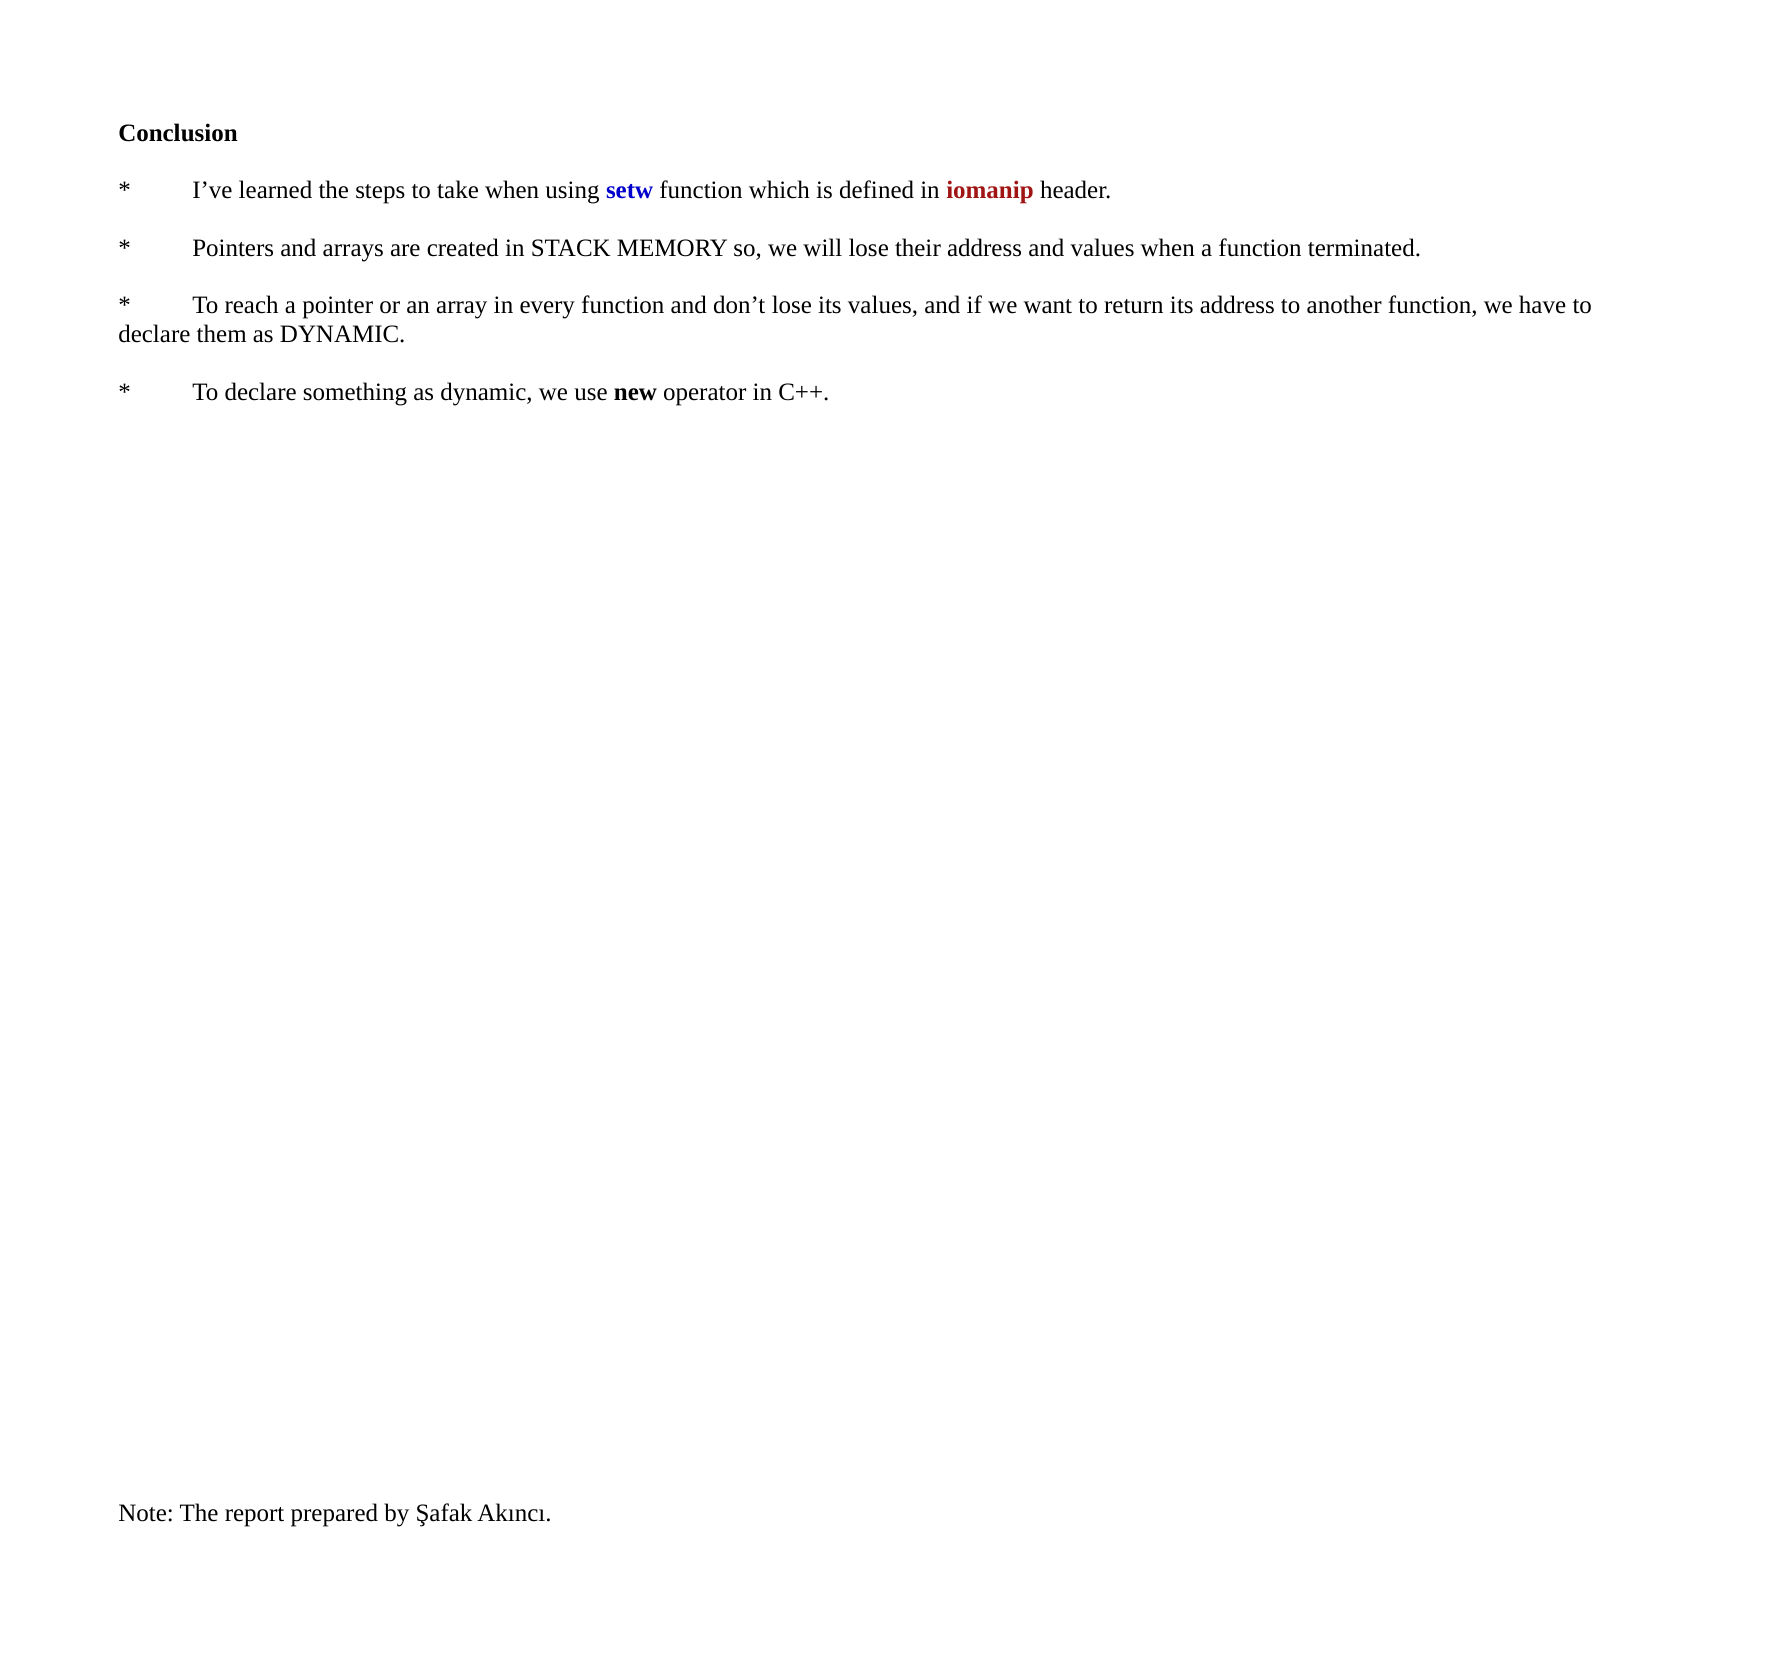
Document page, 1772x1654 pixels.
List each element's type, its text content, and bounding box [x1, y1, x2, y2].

text Note: The report prepared by Şafak Akıncı. [118, 1498, 1653, 1527]
text * To reach a pointer or an array in every function and don’t lose its values, and if we want to return its address to another function, we have to declare them as DYNAMIC. [118, 291, 1653, 348]
text * I’ve learned the steps to take when using setw function which is defined in iomanip header. [118, 176, 1653, 204]
text * To declare something as dynamic, we use new operator in C++. [118, 377, 1653, 406]
text * Pointers and arrays are created in STACK MEMORY so, we will lose their address and values when a function terminated. [118, 233, 1653, 262]
text Conclusion [118, 118, 1653, 147]
